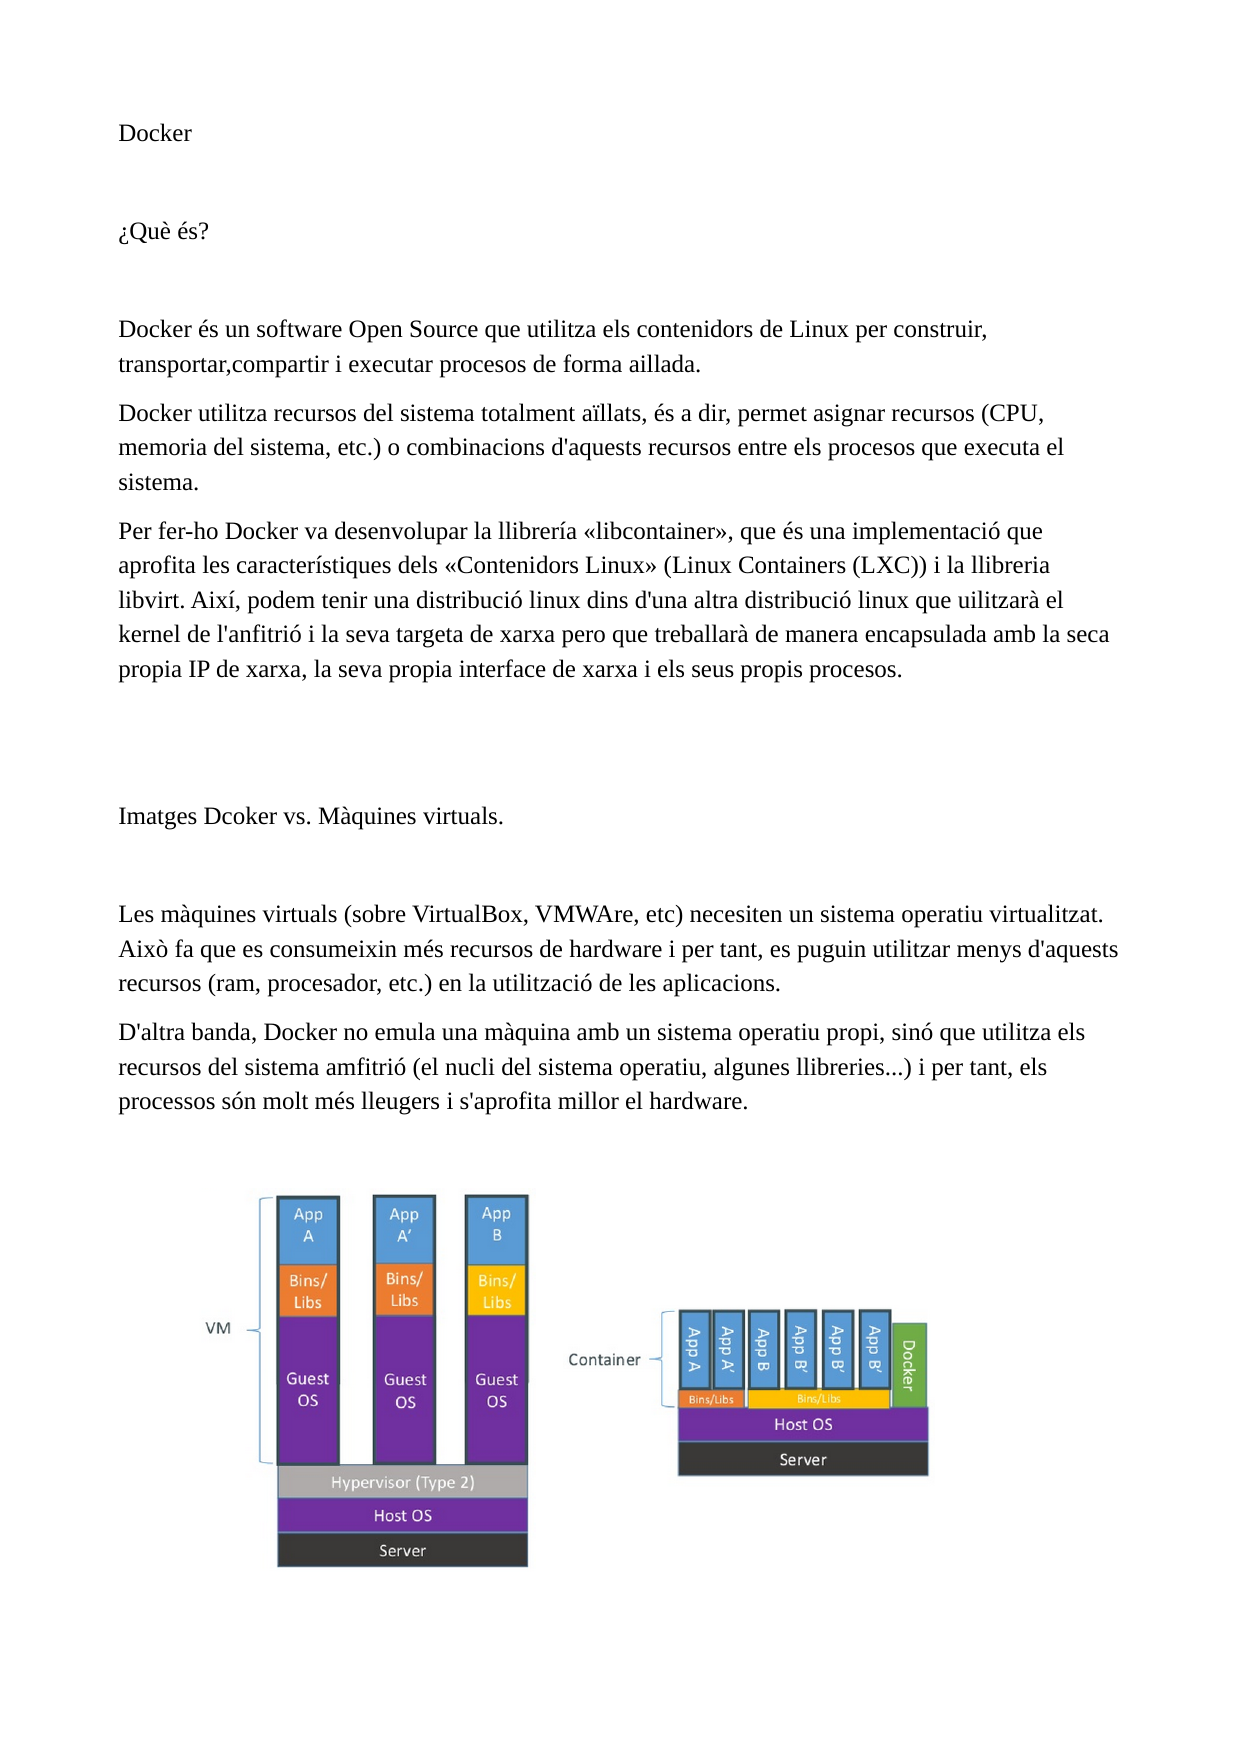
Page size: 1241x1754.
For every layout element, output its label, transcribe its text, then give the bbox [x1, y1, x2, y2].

text Per fer-ho Docker va desenvolupar la llibrería «libcontainer», que és una implementació que aprofita les característiques dels «Contenidors Linux» (Linux Containers (LXC)) i la llibreria libvirt. Així, podem tenir una distribució linux dins d'una altra distribució linux que uilitzarà el kernel de l'anfitrió i la seva targeta de xarxa pero que treballarà de manera encapsulada amb la seca propia IP de xarxa, la seva propia interface de xarxa i els seus propis procesos. [118, 516, 1122, 683]
picture [199, 1188, 948, 1574]
text ¿Què és? [118, 216, 1122, 245]
text Les màquines virtuals (sobre VirtualBox, VMWAre, etc) necesiten un sistema operatiu virtualitzat. Això fa que es consumeixin més recursos de hardware i per tant, es puguin utilitzar menys d'aquests recursos (ram, procesador, etc.) en la utilització de les aplicacions. [118, 899, 1122, 997]
text Docker [118, 118, 1122, 147]
text Docker utilitza recursos del sistema totalment aïllats, és a dir, permet asignar recursos (CPU, memoria del sistema, etc.) o combinacions d'aquests recursos entre els procesos que executa el sistema. [118, 398, 1122, 496]
text D'altra banda, Docker no emula una màquina amb un sistema operatiu propi, sinó que utilitza els recursos del sistema amfitrió (el nucli del sistema operatiu, algunes llibreries...) i per tant, els processos són molt més lleugers i s'aprofita millor el hardware. [118, 1017, 1122, 1115]
text Imatges Dcoker vs. Màquines virtuals. [118, 801, 1122, 830]
text Docker és un software Open Source que utilitza els contenidors de Linux per construir, transportar,compartir i executar procesos de forma aillada. [118, 314, 1122, 378]
